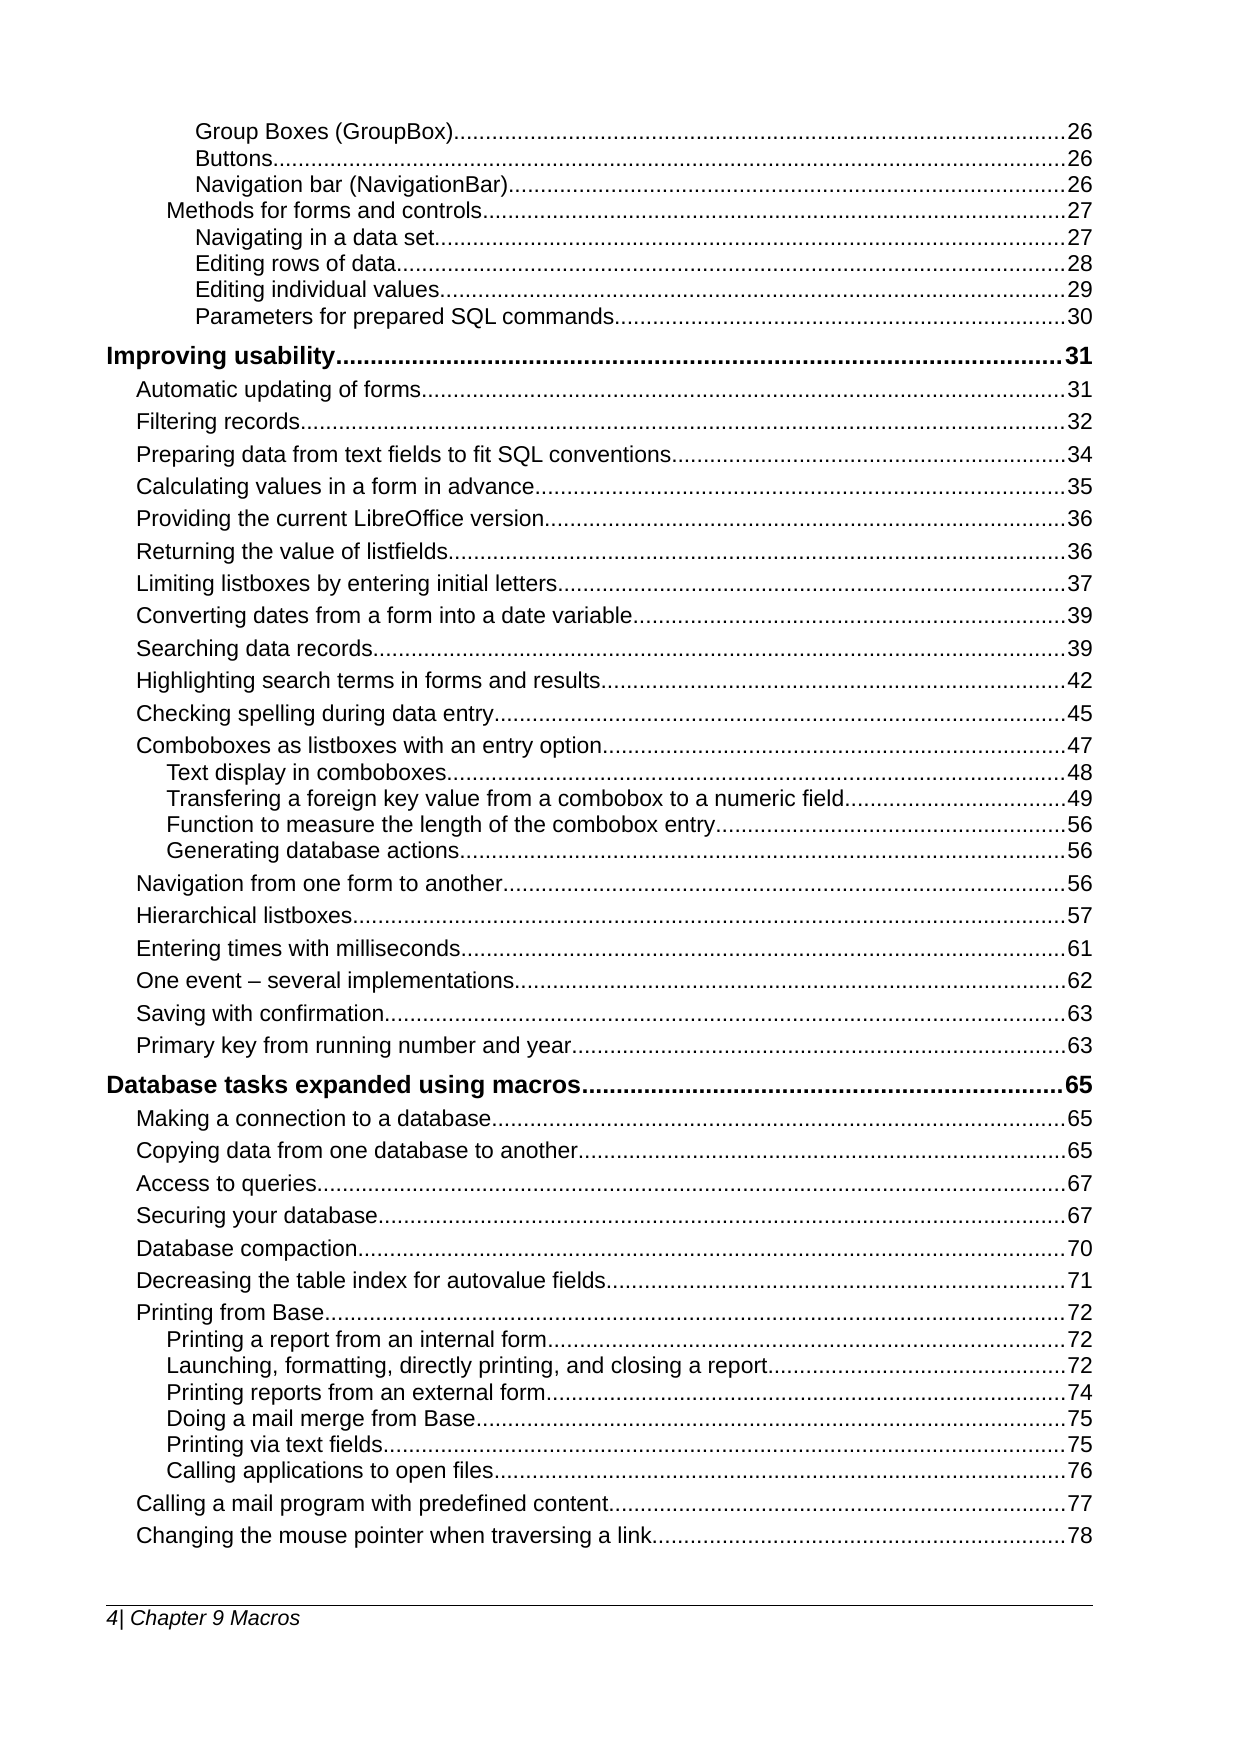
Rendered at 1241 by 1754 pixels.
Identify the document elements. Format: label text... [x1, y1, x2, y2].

text Entering times with milliseconds 61 [136, 935, 1093, 961]
text Printing via text fields 75 [166, 1431, 1093, 1457]
text Changing the mouse pointer when traversing a link 78 [136, 1522, 1093, 1549]
text Converting dates from a form into a date variable 39 [136, 602, 1093, 629]
text Doing a mail merge from Base 75 [166, 1405, 1093, 1431]
text Editing rows of data 28 [195, 250, 1093, 276]
text Highlighting search terms in forms and results 42 [136, 667, 1093, 694]
text Calculating values in a form in advance 35 [136, 473, 1093, 499]
text Function to measure the length of the combobox entry 56 [166, 811, 1093, 837]
text Database tasks expanded using macros 65 [106, 1070, 1093, 1099]
text Decreasing the table index for autovalue fields 71 [136, 1267, 1093, 1293]
text Editing individual values 29 [195, 276, 1093, 303]
text Filtering records 32 [136, 408, 1093, 434]
text Navigation from one form to another 56 [136, 870, 1093, 896]
text Buttons 26 [195, 144, 1093, 171]
text Methods for forms and controls 27 [166, 197, 1093, 223]
text Searching data records 39 [136, 635, 1093, 661]
text Calling a mail program with predefined content 77 [136, 1490, 1093, 1516]
text Database compaction 70 [136, 1234, 1093, 1261]
text Making a connection to a database 65 [136, 1105, 1093, 1131]
text Saving with confirmation 63 [136, 999, 1093, 1026]
text Automatic updating of forms 31 [136, 376, 1093, 402]
text Providing the current LibreOffice version 36 [136, 505, 1093, 532]
text Limiting listboxes by entering initial letters 37 [136, 570, 1093, 596]
text Printing a report from an internal form 72 [166, 1326, 1093, 1352]
text Copying data from one database to another 65 [136, 1137, 1093, 1164]
text Printing reports from an external form 74 [166, 1378, 1093, 1405]
text Checking spelling during data entry 45 [136, 700, 1093, 726]
text Preparing data from text fields to fit SQL conventions 34 [136, 441, 1093, 467]
text Launching, formatting, directly printing, and closing a report 72 [166, 1352, 1093, 1378]
text Navigating in a data set 27 [195, 223, 1093, 250]
text Group Boxes (GroupBox) 26 [195, 118, 1093, 144]
text Comboboxes as listboxes with an entry option 47 [136, 732, 1093, 758]
text Text display in comboboxes 48 [166, 758, 1093, 785]
text Securing your database 67 [136, 1202, 1093, 1228]
text Parameters for prepared SQL commands 30 [195, 303, 1093, 329]
text Navigation bar (NavigationBar) 26 [195, 171, 1093, 197]
text Primary key from running number and year 63 [136, 1032, 1093, 1058]
text Transfering a foreign key value from a combobox to a numeric field 49 [166, 785, 1093, 811]
text Improving usability 31 [106, 341, 1093, 370]
text Hierarchical listboxes 57 [136, 902, 1093, 929]
text Printing from Base 72 [136, 1299, 1093, 1326]
text Calling applications to open files 76 [166, 1457, 1093, 1484]
text One event – several implementations 62 [136, 967, 1093, 993]
text Generating database actions 56 [166, 837, 1093, 864]
text Returning the value of listfields 36 [136, 538, 1093, 564]
text Access to queries 67 [136, 1170, 1093, 1196]
